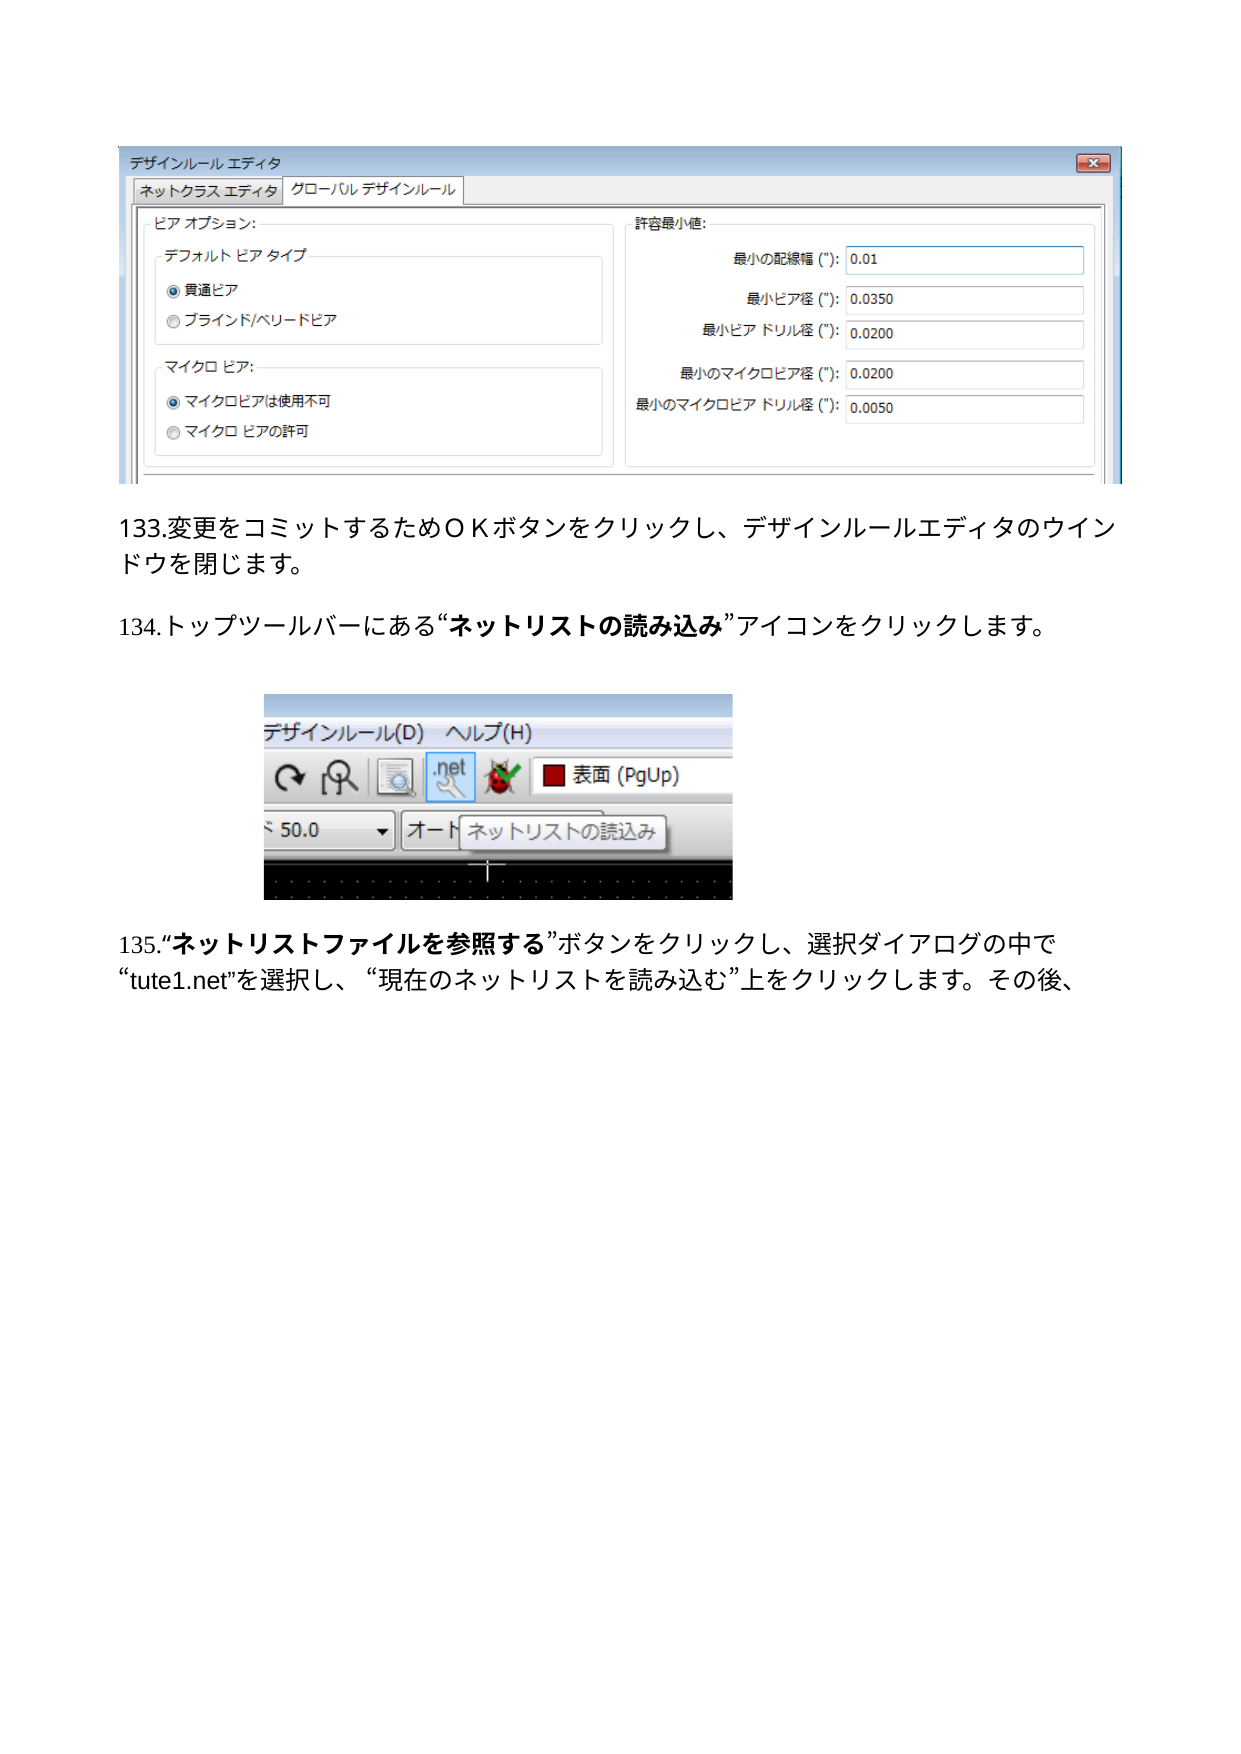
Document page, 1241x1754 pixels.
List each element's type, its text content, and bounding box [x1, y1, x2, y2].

list “ネットリストファイルを参照する”ボタンをクリックし、選択ダイアログの中で“tute1.net”を選択し、 “現在のネットリストを読み込む”上をクリックします。その後、 [118, 924, 1122, 997]
list [118, 118, 1122, 146]
picture [263, 694, 733, 900]
list トップツールバーにある“ネットリストの読み込み”アイコンをクリックします。 [118, 606, 1122, 899]
list 変更をコミットするためＯＫボタンをクリックし、デザインルールエディタのウインドウを閉じます。 [118, 509, 1122, 581]
picture [118, 146, 1123, 484]
